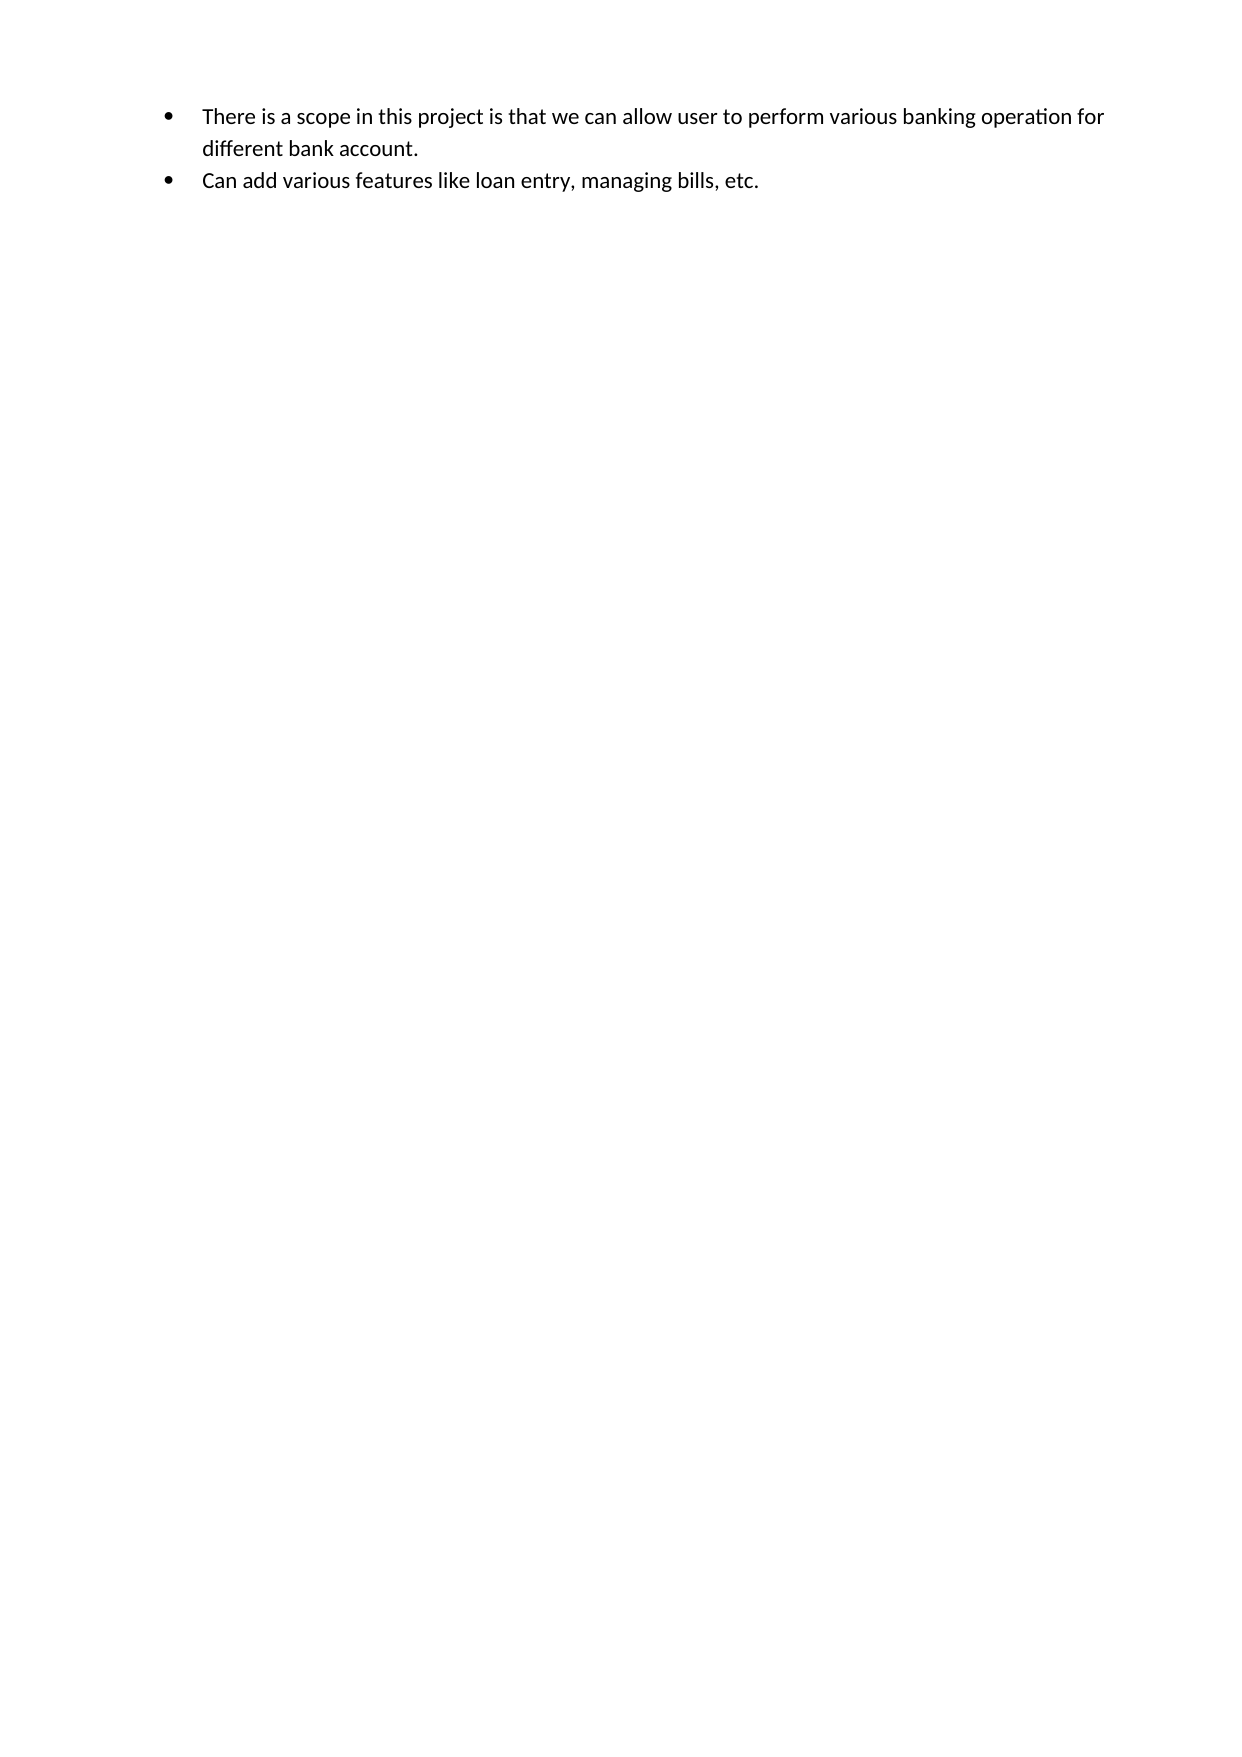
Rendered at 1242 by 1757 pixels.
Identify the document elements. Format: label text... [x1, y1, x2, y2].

list There is a scope in this project is that we can allow user to perform various banking operation for different bank account. [164, 102, 1158, 162]
list Can add various features like loan entry, managing bills, etc. [164, 166, 1158, 194]
